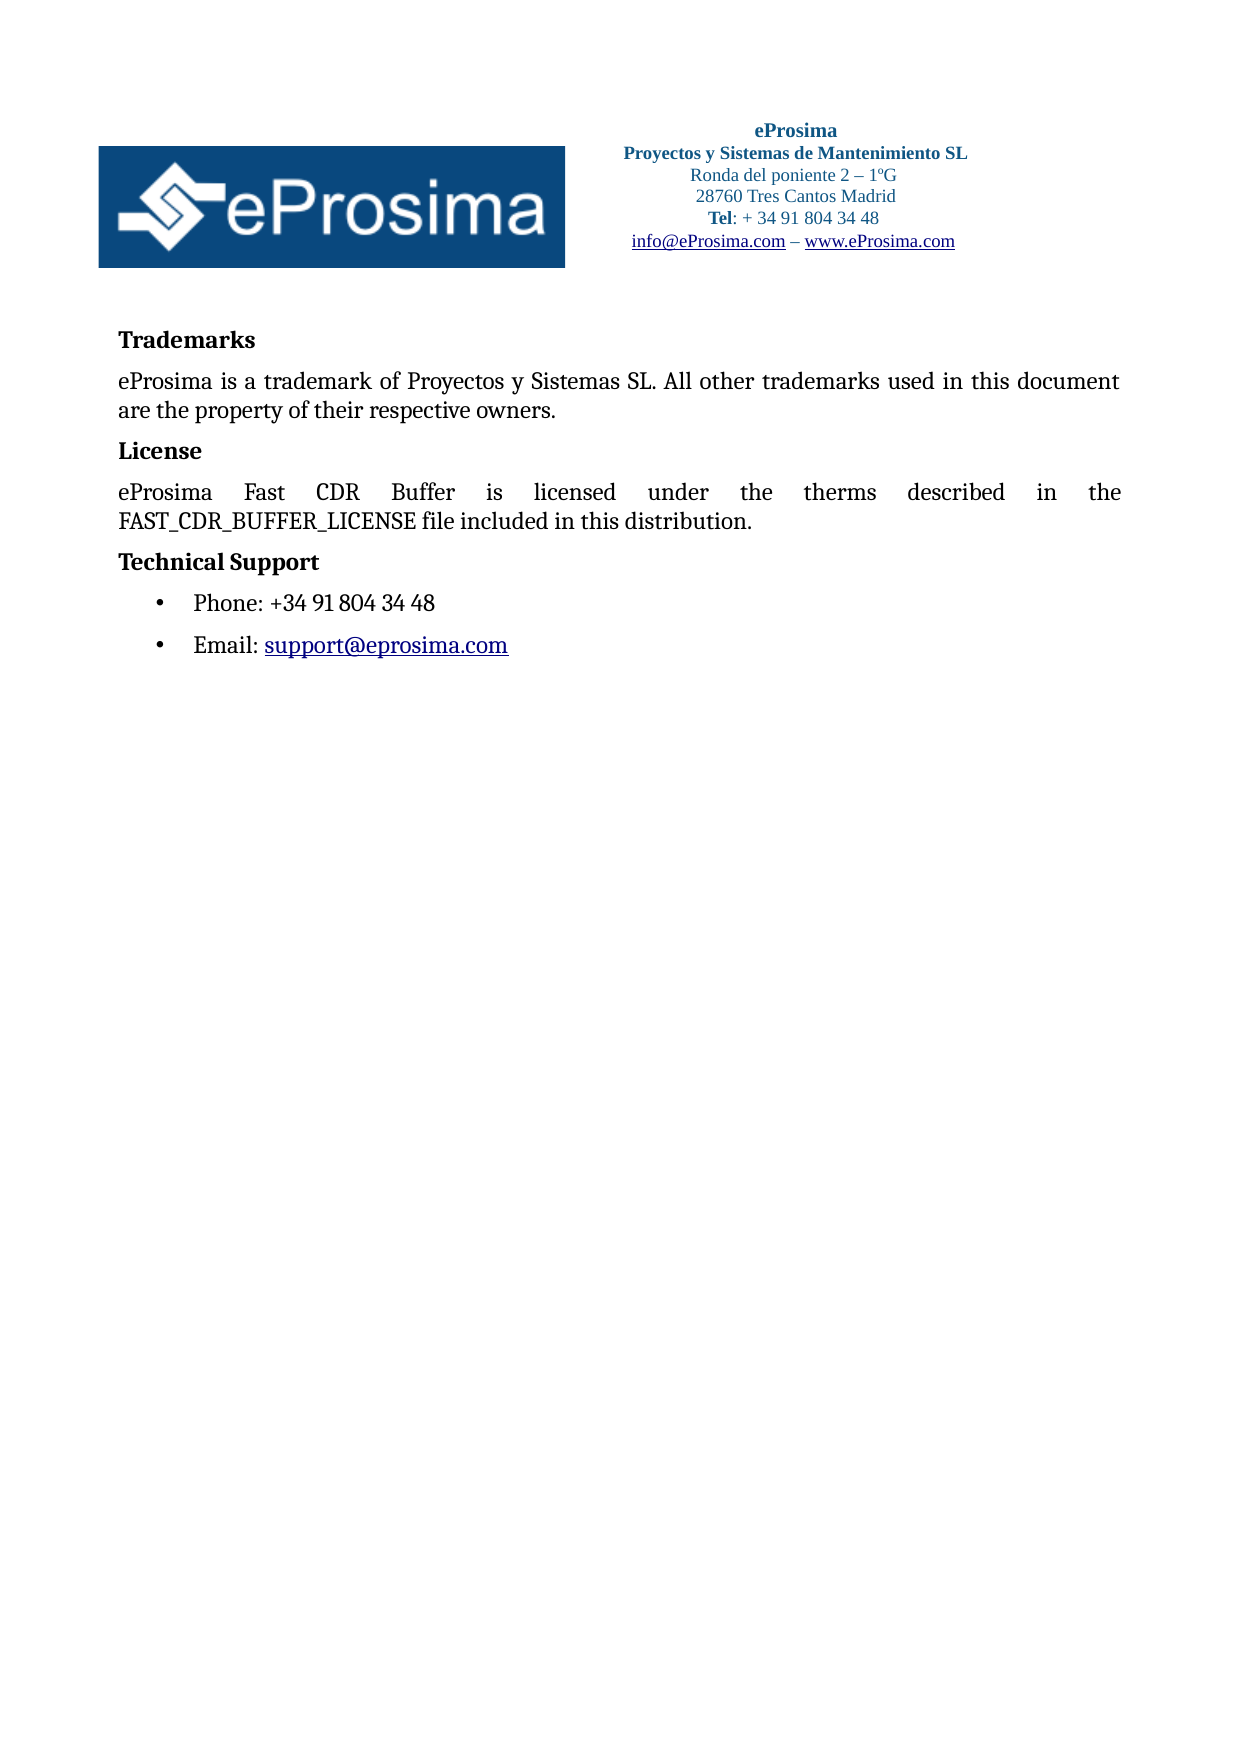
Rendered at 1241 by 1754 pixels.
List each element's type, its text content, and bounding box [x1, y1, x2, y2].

text eProsima is a trademark of Proyectos y Sistemas SL. All other trademarks used in this document are the property of their respective owners. [118, 367, 1122, 424]
picture [98, 146, 566, 268]
text Trademarks [118, 326, 1122, 354]
text eProsima Fast CDR Buffer is licensed under the therms described in the FAST_CDR_BUFFER_LICENSE file included in this distribution. [118, 478, 1122, 536]
table_header [88, 118, 576, 297]
table_header eProsima Proyectos y Sistemas de Mantenimiento SL Ronda del poniente 2 – 1ºG 28760 Tres Cantos Madrid Tel: + 34 91 804 34 48 info@eProsima.com – www.eProsima.com [576, 118, 1015, 297]
text License [118, 437, 1122, 466]
text Technical Support [118, 548, 1122, 577]
list Phone: +34 91 804 34 48 [156, 589, 1122, 618]
list Email: support@eprosima.com [156, 631, 1122, 659]
